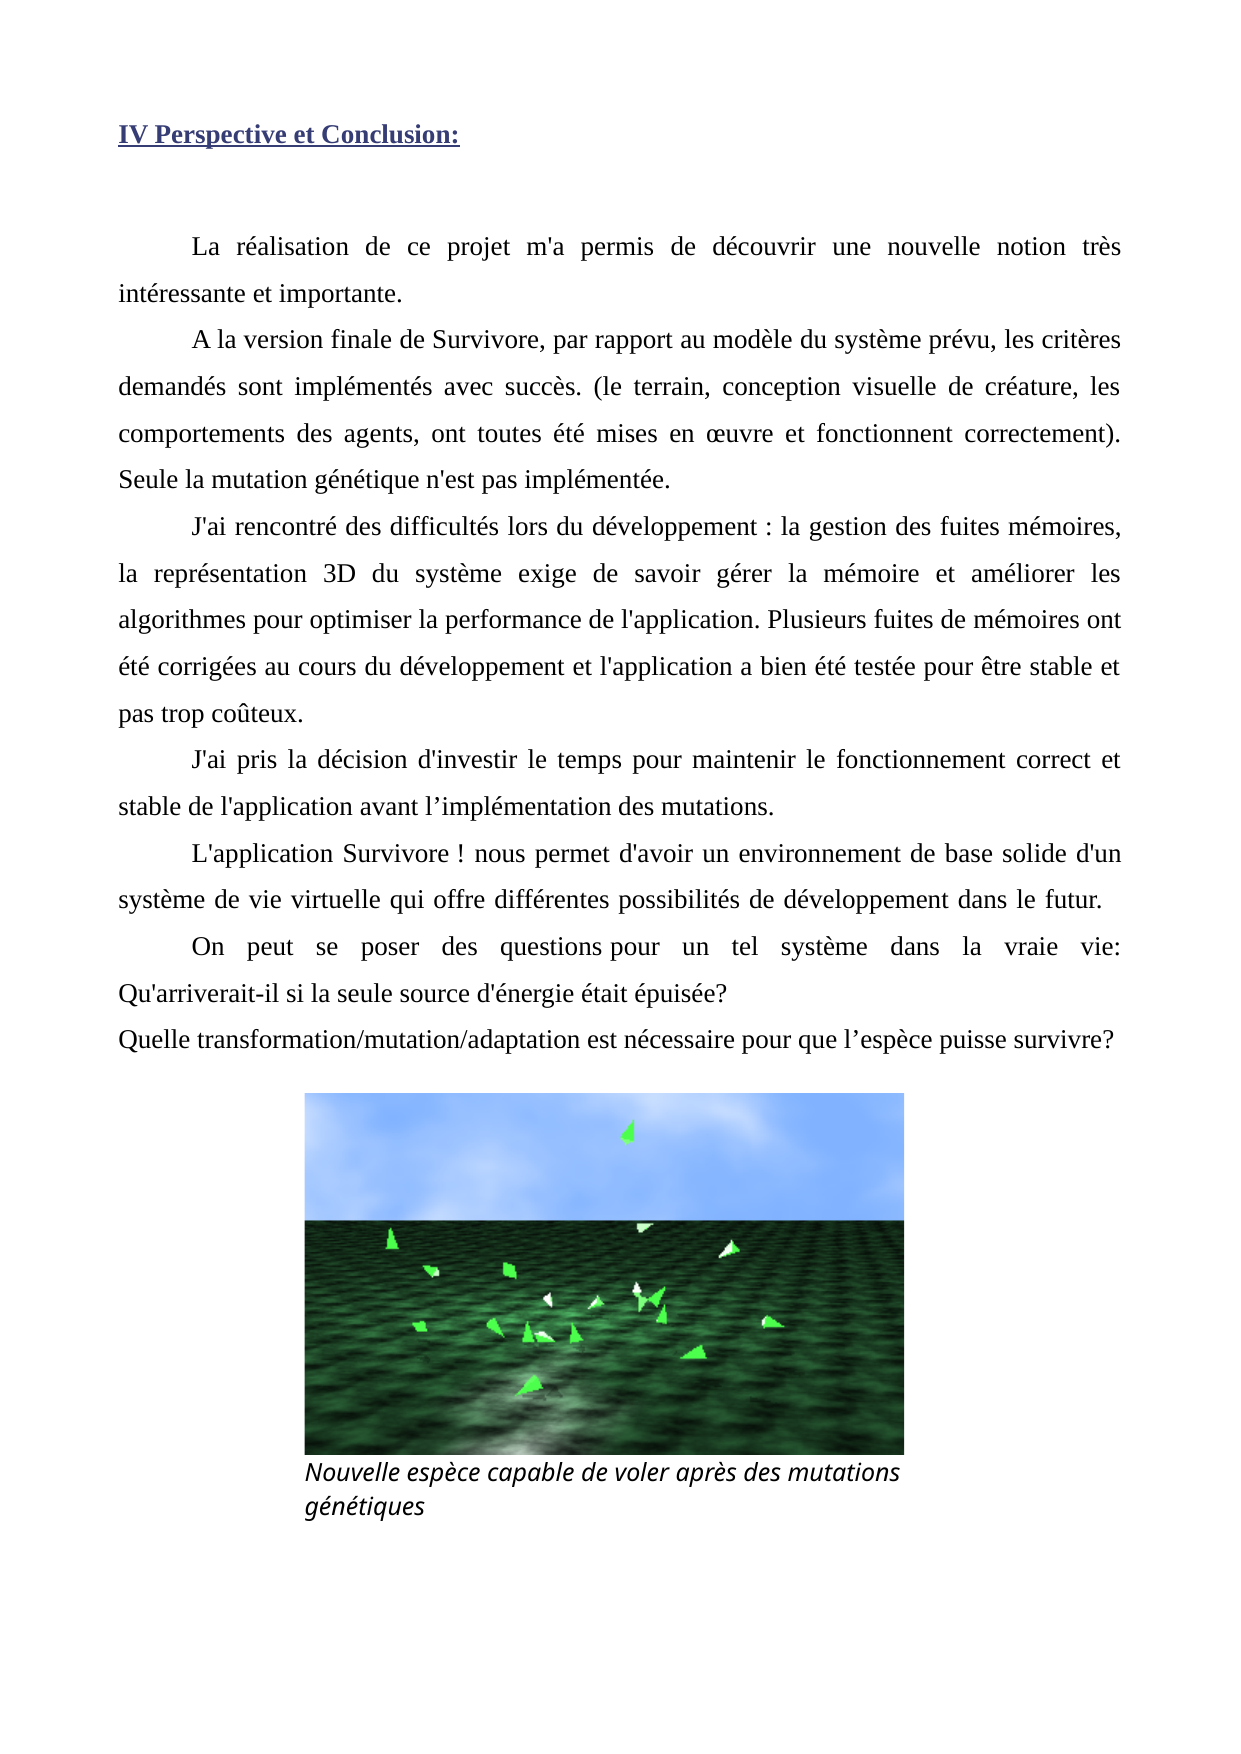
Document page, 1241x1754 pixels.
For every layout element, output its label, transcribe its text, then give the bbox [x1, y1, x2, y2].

text La réalisation de ce projet m'a permis de découvrir une nouvelle notion très intéressante et importante. [118, 230, 1122, 308]
text J'ai rencontré des difficultés lors du développement : la gestion des fuites mémoires, la représentation 3D du système exige de savoir gérer la mémoire et améliorer les algorithmes pour optimiser la performance de l'application. Plusieurs fuites de mémoires ont été corrigées au cours du développement et l'application a bien été testée pour être stable et pas trop coûteux. [118, 510, 1122, 728]
text A la version finale de Survivore, par rapport au modèle du système prévu, les critères demandés sont implémentés avec succès. (le terrain, conception visuelle de créature, les comportements des agents, ont toutes été mises en œuvre et fonctionnent correctement). Seule la mutation génétique n'est pas implémentée. [118, 323, 1122, 495]
text Quelle transformation/mutation/adaptation est nécessaire pour que l’espèce puisse survivre? [118, 1023, 1122, 1055]
text L'application Survivore ! nous permet d'avoir un environnement de base solide d'un système de vie virtuelle qui offre différentes possibilités de développement dans le futur. On peut se poser des questions pour un tel système dans la vraie vie: Qu'arriverait-il si la seule source d'énergie était épuisée? [118, 837, 1122, 1008]
text Nouvelle espèce capable de voler après des mutations génétiques [304, 1082, 936, 1523]
text J'ai pris la décision d'investir le temps pour maintenir le fonctionnement correct et stable de l'application avant l’implémentation des mutations. [118, 743, 1122, 821]
picture [304, 1093, 905, 1455]
text IV Perspective et Conclusion: [118, 118, 1122, 149]
